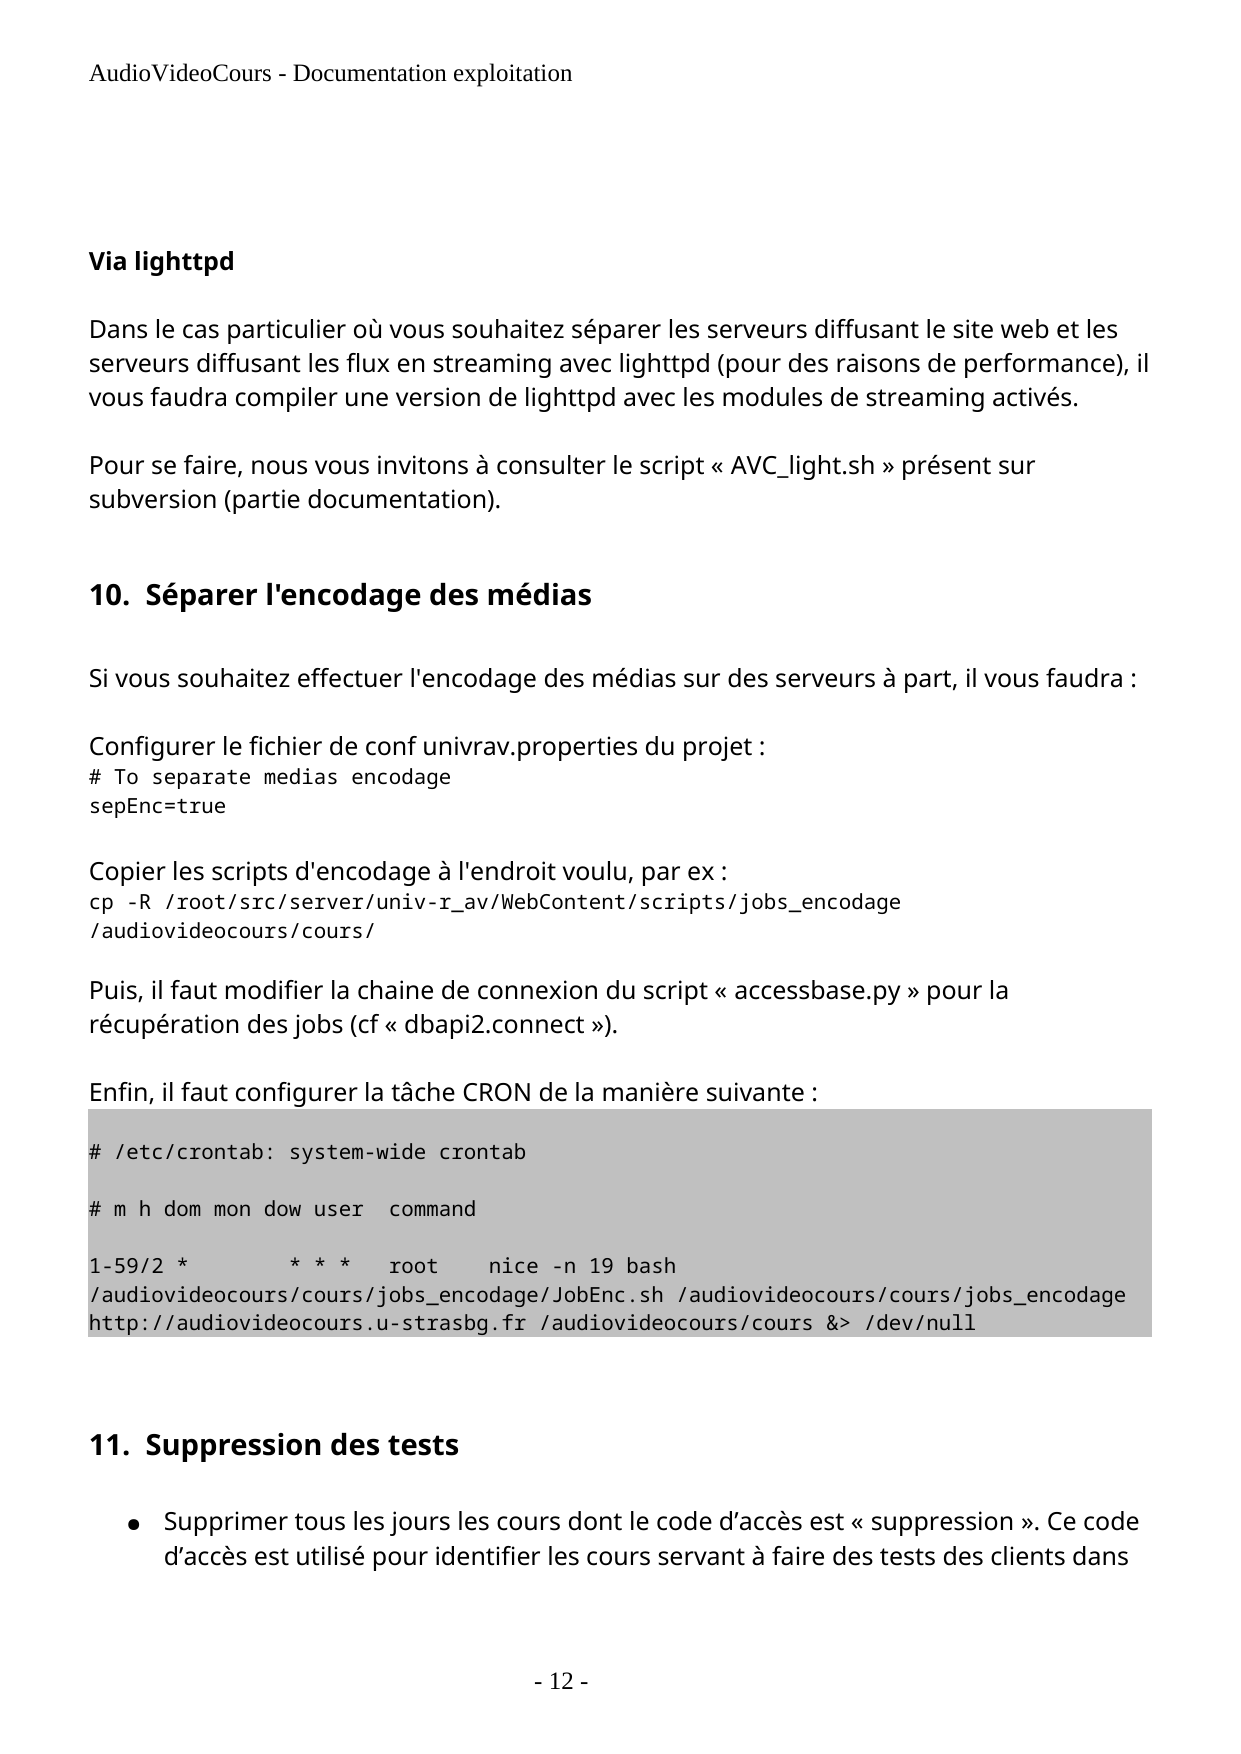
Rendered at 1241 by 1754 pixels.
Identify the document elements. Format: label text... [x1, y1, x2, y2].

text sepEnc=true [88, 791, 1152, 819]
list Supprimer tous les jours les cours dont le code d’accès est « suppression ». Ce code d’accès est utilisé pour identifier les cours servant à faire des tests des clients dans [126, 1504, 1152, 1572]
text # /etc/crontab: system-wide crontab [88, 1109, 1152, 1166]
text Copier les scripts d'encodage à l'endroit voulu, par ex : [88, 853, 1152, 887]
text # To separate medias encodage [88, 762, 1152, 791]
subtitle 10. Séparer l'encodage des médias [88, 575, 1152, 614]
text Via lighttpd [88, 243, 1152, 277]
text Dans le cas particulier où vous souhaitez séparer les serveurs diffusant le site web et les serveurs diffusant les flux en streaming avec lighttpd (pour des raisons de performance), il vous faudra compiler une version de lighttpd avec les modules de streaming activés. [88, 311, 1152, 413]
text Enfin, il faut configurer la tâche CRON de la manière suivante : [88, 1075, 1152, 1109]
text Configurer le fichier de conf univrav.properties du projet : [88, 728, 1152, 762]
text Pour se faire, nous vous invitons à consulter le script « AVC_light.sh » présent sur subversion (partie documentation). [88, 447, 1152, 516]
text 1-59/2 * * * * root nice -n 19 bash /audiovideocours/cours/jobs_encodage/JobEnc.sh /audiovideocours/cours/jobs_encodage http://audiovideocours.u-strasbg.fr /audiovideocours/cours &> /dev/null [88, 1251, 1152, 1337]
subtitle 11. Suppression des tests [88, 1424, 1152, 1464]
text Puis, il faut modifier la chaine de connexion du script « accessbase.py » pour la récupération des jobs (cf « dbapi2.connect »). [88, 973, 1152, 1041]
text # m h dom mon dow user command [88, 1194, 1152, 1223]
text Si vous souhaitez effectuer l'encodage des médias sur des serveurs à part, il vous faudra : [88, 660, 1152, 694]
text cp -R /root/src/server/univ-r_av/WebContent/scripts/jobs_encodage /audiovideocours/cours/ [88, 887, 1152, 944]
